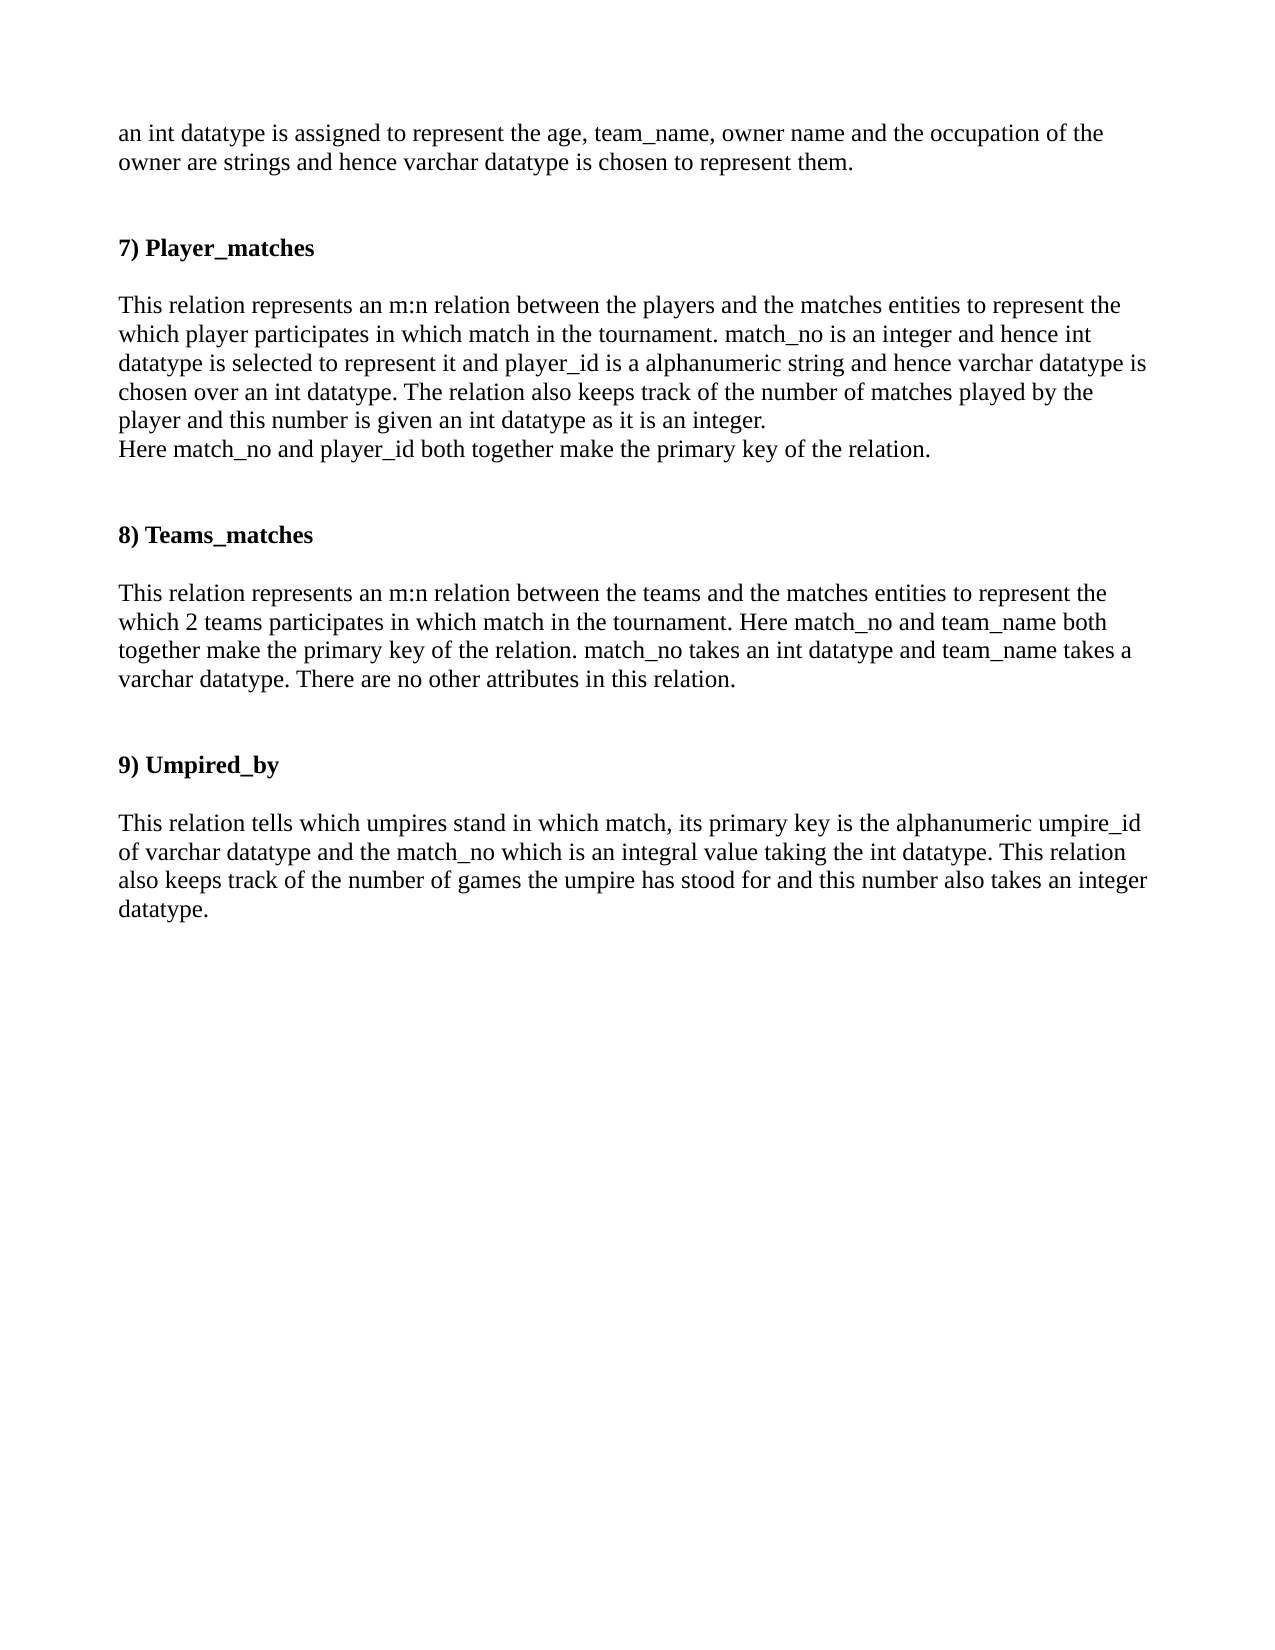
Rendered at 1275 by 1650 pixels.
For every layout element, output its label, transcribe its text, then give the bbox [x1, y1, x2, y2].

text 7) Player_matches [118, 233, 1157, 262]
text an int datatype is assigned to represent the age, team_name, owner name and the occupation of the owner are strings and hence varchar datatype is chosen to represent them. [118, 118, 1157, 176]
text This relation represents an m:n relation between the players and the matches entities to represent the which player participates in which match in the tournament. match_no is an integer and hence int datatype is selected to represent it and player_id is a alphanumeric string and hence varchar datatype is chosen over an int datatype. The relation also keeps track of the number of matches played by the player and this number is given an int datatype as it is an integer. [118, 291, 1157, 434]
text Here match_no and player_id both together make the primary key of the relation. [118, 434, 1157, 463]
text 8) Teams_matches [118, 521, 1157, 549]
text of varchar datatype and the match_no which is an integral value taking the int datatype. This relation also keeps track of the number of games the umpire has stood for and this number also takes an integer datatype. [118, 837, 1157, 923]
text This relation tells which umpires stand in which match, its primary key is the alphanumeric umpire_id [118, 808, 1157, 837]
text This relation represents an m:n relation between the teams and the matches entities to represent the which 2 teams participates in which match in the tournament. Here match_no and team_name both together make the primary key of the relation. match_no takes an int datatype and team_name takes a varchar datatype. There are no other attributes in this relation. [118, 578, 1157, 693]
text 9) Umpired_by [118, 751, 1157, 779]
